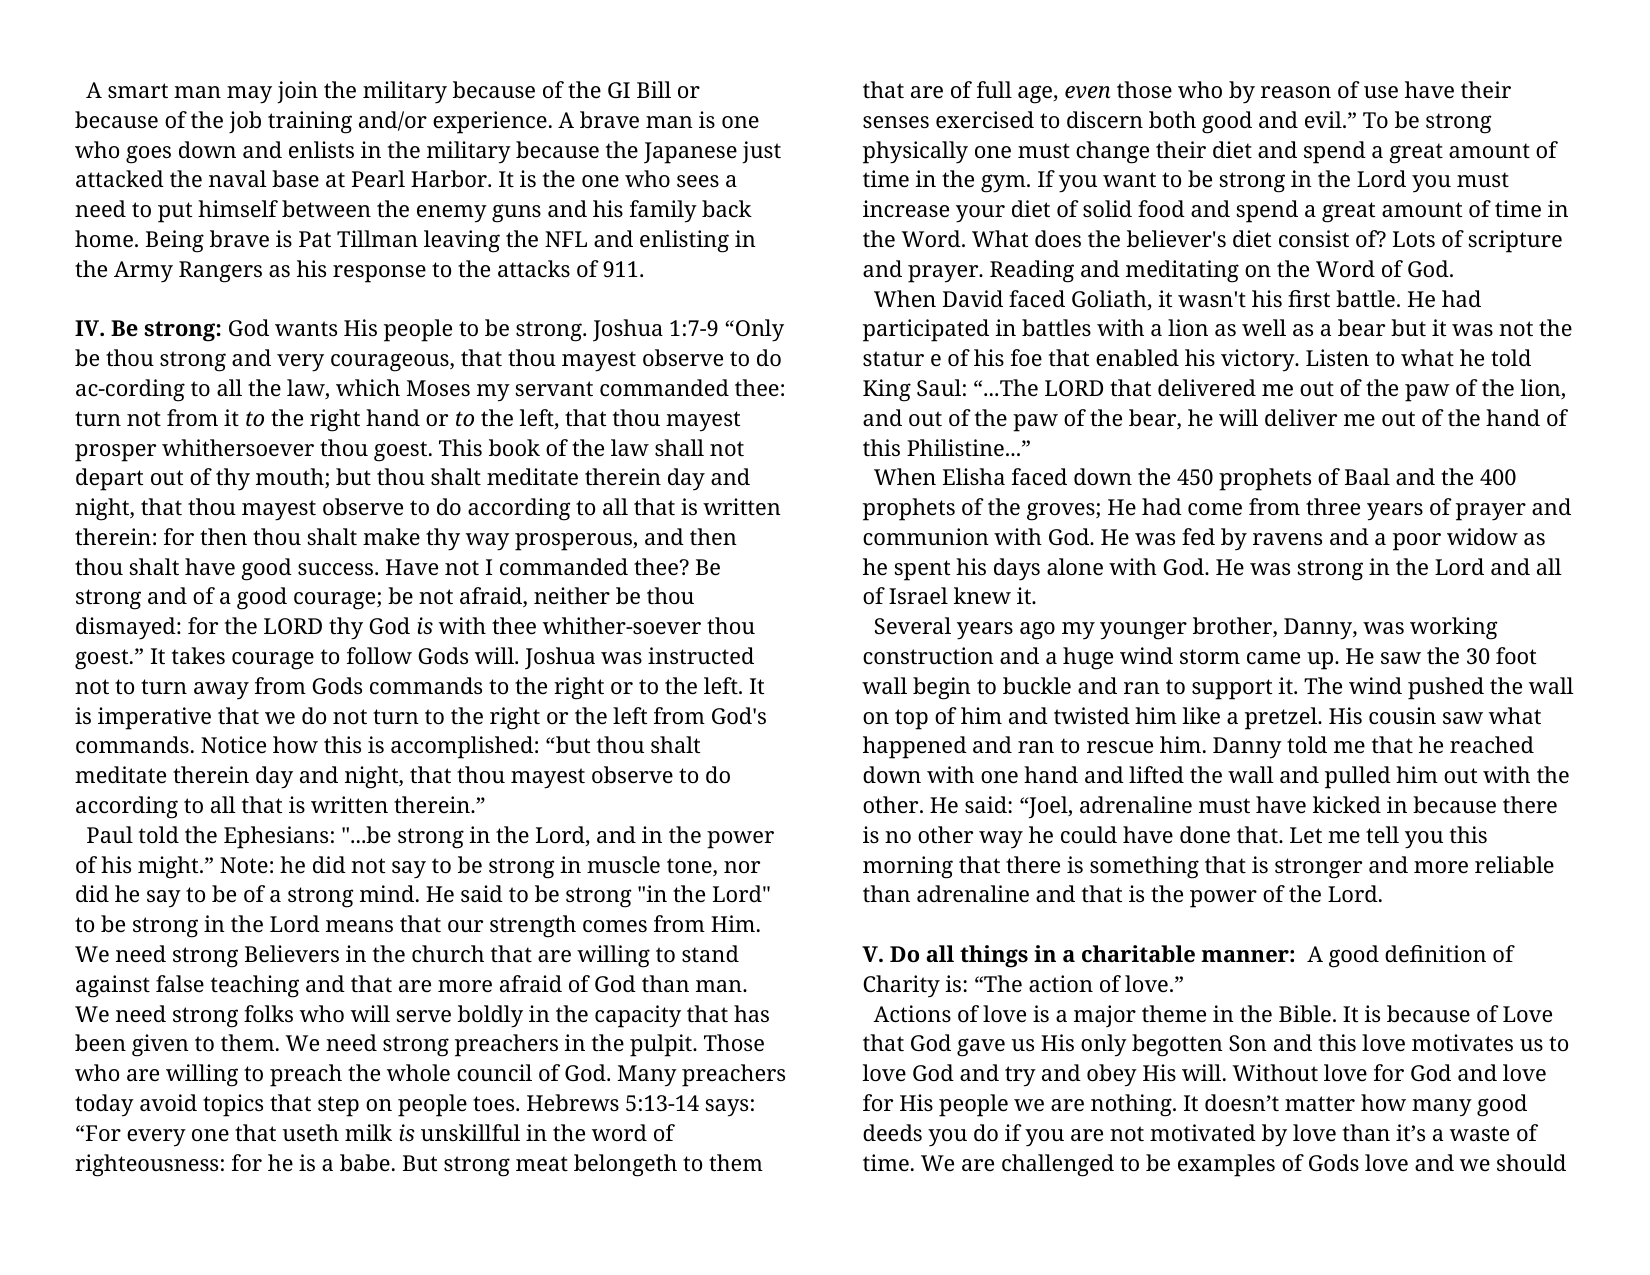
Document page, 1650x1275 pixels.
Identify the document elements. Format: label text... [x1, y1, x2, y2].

text Actions of love is a major theme in the Bible. It is because of Love that God gave us His only begotten Son and this love motivates us to love God and try and obey His will. Without love for God and love for His people we are nothing. It doesn’t matter how many good deeds you do if you are not motivated by love than it’s a waste of time. We are challenged to be examples of Gods love and we should [862, 998, 1575, 1177]
list IV. Be strong: God wants His people to be strong. Joshua 1:7-9 “Only be thou strong and very courageous, that thou mayest observe to do ac-cording to all the law, which Moses my servant commanded thee: turn not from it to the right hand or to the left, that thou mayest prosper whithersoever thou goest. This book of the law shall not depart out of thy mouth; but thou shalt meditate therein day and night, that thou mayest observe to do according to all that is written therein: for then thou shalt make thy way prosperous, and then thou shalt have good success. Have not I commanded thee? Be strong and of a good courage; be not afraid, neither be thou dismayed: for the LORD thy God is with thee whither-soever thou goest.” It takes courage to follow Gods will. Joshua was instructed not to turn away from Gods commands to the right or to the left. It is imperative that we do not turn to the right or the left from God's commands. Notice how this is accomplished: “but thou shalt meditate therein day and night, that thou mayest observe to do according to all that is written therein.” [75, 313, 787, 820]
text A smart man may join the military because of the GI Bill or because of the job training and/or experience. A brave man is one who goes down and enlists in the military because the Japanese just attacked the naval base at Pearl Harbor. It is the one who sees a need to put himself between the enemy guns and his family back home. Being brave is Pat Tillman leaving the NFL and enlisting in the Army Rangers as his response to the attacks of 911. [75, 75, 787, 283]
list When Elisha faced down the 450 prophets of Baal and the 400 prophets of the groves; He had come from three years of prayer and communion with God. He was fed by ravens and a poor widow as he spent his days alone with God. He was strong in the Lord and all of Israel knew it. [862, 462, 1575, 611]
text Several years ago my younger brother, Danny, was working construction and a huge wind storm came up. He saw the 30 foot wall begin to buckle and ran to support it. The wind pushed the wall on top of him and twisted him like a pretzel. His cousin saw what happened and ran to rescue him. Danny told me that he reached down with one hand and lifted the wall and pulled him out with the other. He said: “Joel, adrenaline must have kicked in because there is no other way he could have done that. Let me tell you this morning that there is something that is stronger and more reliable than adrenaline and that is the power of the Lord. [862, 611, 1575, 909]
list that are of full age, even those who by reason of use have their senses exercised to discern both good and evil.” To be strong physically one must change their diet and spend a great amount of time in the gym. If you want to be strong in the Lord you must increase your diet of solid food and spend a great amount of time in the Word. What does the believer's diet consist of? Lots of scripture and prayer. Reading and meditating on the Word of God. [862, 75, 1575, 283]
list Paul told the Ephesians: "...be strong in the Lord, and in the power of his might.” Note: he did not say to be strong in muscle tone, nor did he say to be of a strong mind. He said to be strong "in the Lord" to be strong in the Lord means that our strength comes from Him. We need strong Believers in the church that are willing to stand against false teaching and that are more afraid of God than man. We need strong folks who will serve boldly in the capacity that has been given to them. We need strong preachers in the pulpit. Those who are willing to preach the whole council of God. Many preachers today avoid topics that step on people toes. Hebrews 5:13-14 says: “For every one that useth milk is unskillful in the word of righteousness: for he is a babe. But strong meat belongeth to them [75, 820, 787, 1177]
list When David faced Goliath, it wasn't his first battle. He had participated in battles with a lion as well as a bear but it was not the statur e of his foe that enabled his victory. Listen to what he told King Saul: “...The LORD that delivered me out of the paw of the lion, and out of the paw of the bear, he will deliver me out of the hand of this Philistine...” [862, 283, 1575, 462]
text V. Do all things in a charitable manner: A good definition of Charity is: “The action of love.” [862, 939, 1575, 998]
